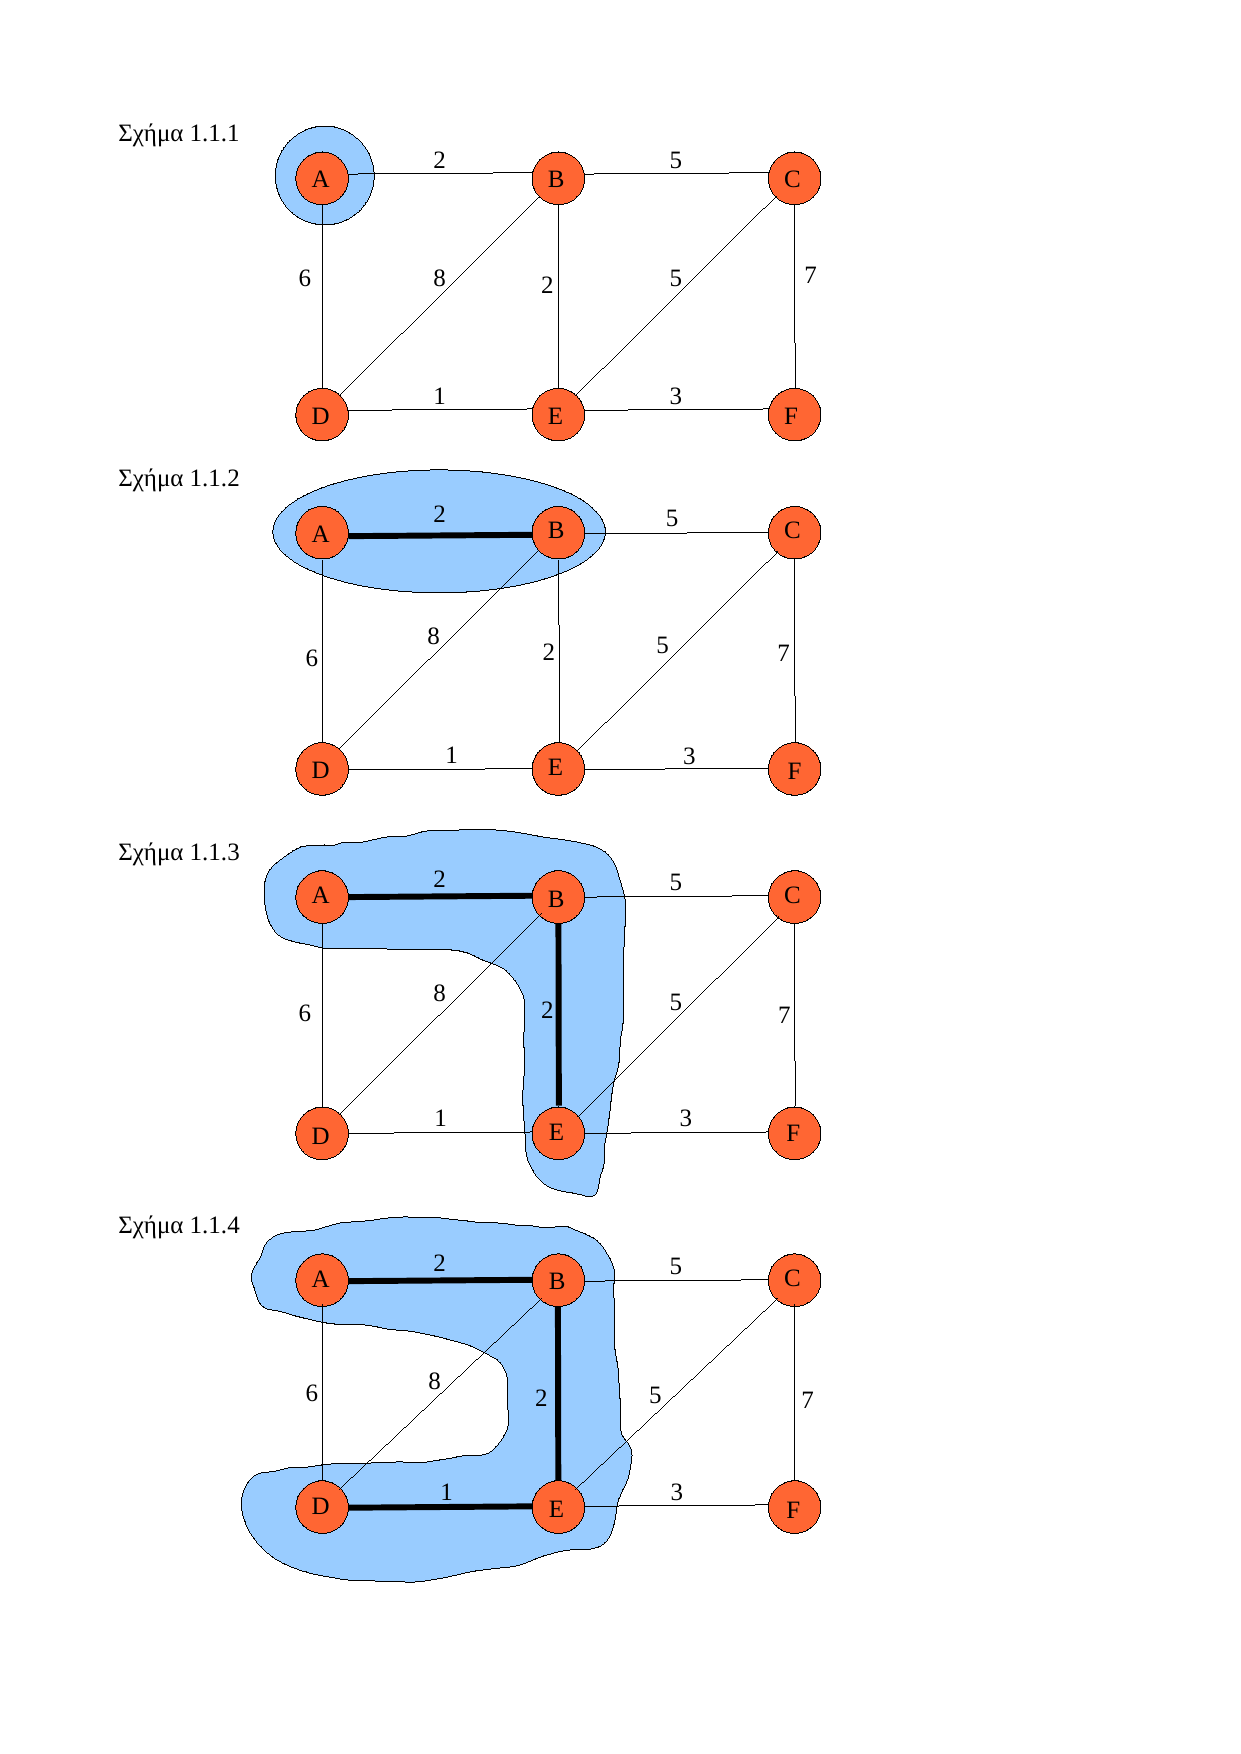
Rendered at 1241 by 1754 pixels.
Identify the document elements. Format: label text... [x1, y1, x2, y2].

text Σχήμα 1.1.3 [118, 837, 380, 866]
text Σχήμα 1.1.1 [118, 118, 1122, 147]
text [551, 837, 1122, 866]
text Σχήμα 1.1.2 [118, 463, 1122, 492]
text Σχήμα 1.1.4 [118, 1211, 1122, 1239]
